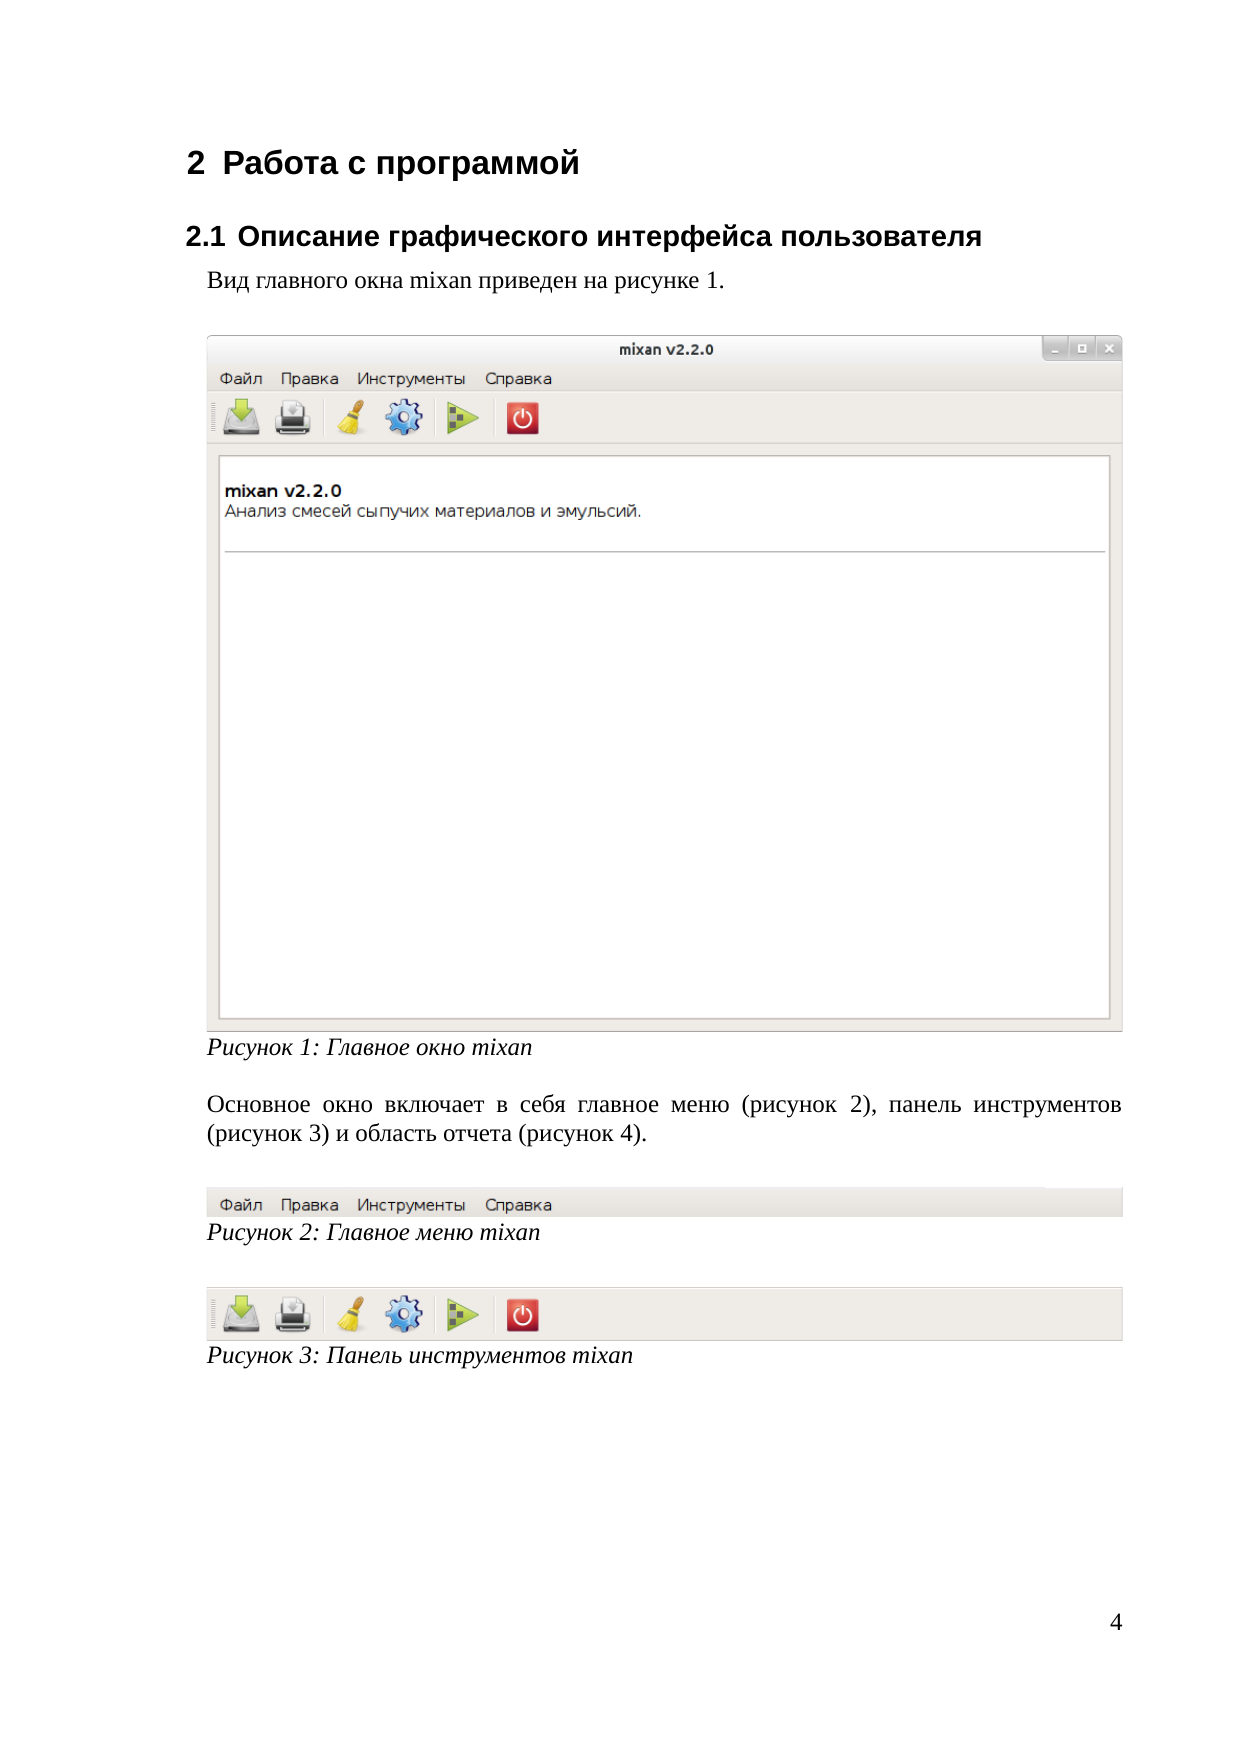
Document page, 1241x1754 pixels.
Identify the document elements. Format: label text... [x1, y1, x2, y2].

picture [206, 335, 1123, 1032]
picture [206, 1187, 1123, 1217]
text Вид главного окна mixan приведен на рисунке 1. [207, 265, 1122, 294]
subtitle Работа с программой [177, 143, 1122, 182]
picture [206, 1287, 1123, 1341]
text Рисунок 3: Панель инструментов mixan [207, 1341, 1122, 1369]
text Рисунок 2: Главное меню mixan [207, 1217, 1122, 1246]
text Рисунок 1: Главное окно mixan [207, 1032, 1122, 1060]
subtitle Описание графического интерфейса пользователя [177, 219, 1122, 253]
text Основное окно включает в себя главное меню (рисунок 2), панель инструментов (рисунок 3) и область отчета (рисунок 4). [207, 1089, 1122, 1147]
